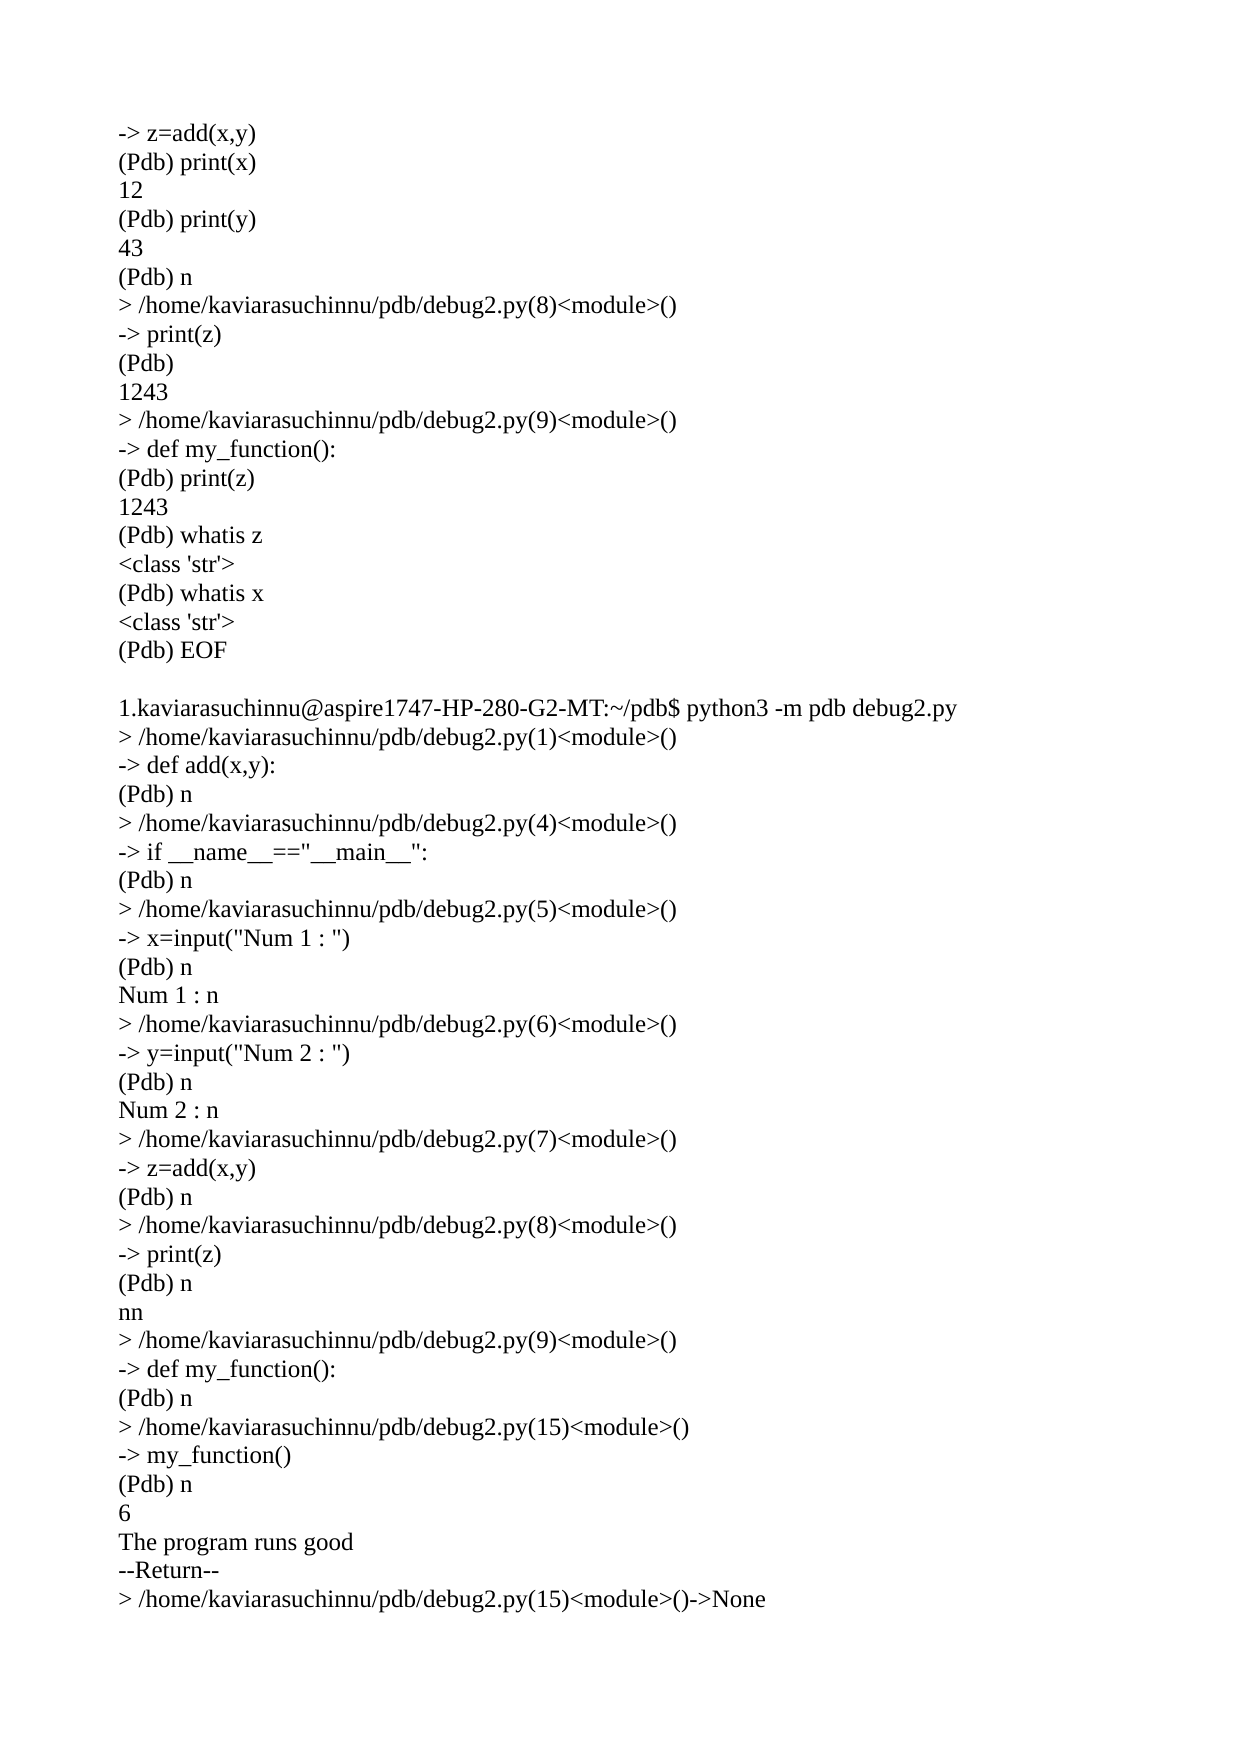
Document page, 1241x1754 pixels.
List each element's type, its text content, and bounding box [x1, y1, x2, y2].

text (Pdb) EOF [118, 636, 1122, 664]
text -> x=input("Num 1 : ") [118, 923, 1122, 952]
text (Pdb) print(x) [118, 147, 1122, 176]
text -> def add(x,y): [118, 751, 1122, 779]
text -> my_function() [118, 1441, 1122, 1469]
text > /home/kaviarasuchinnu/pdb/debug2.py(5)<module>() [118, 894, 1122, 923]
text -> print(z) [118, 1239, 1122, 1268]
text 6 [118, 1498, 1122, 1527]
text (Pdb) n [118, 1469, 1122, 1498]
text <class 'str'> [118, 549, 1122, 578]
text > /home/kaviarasuchinnu/pdb/debug2.py(6)<module>() [118, 1009, 1122, 1038]
text (Pdb) whatis x [118, 578, 1122, 607]
text --Return-- [118, 1556, 1122, 1584]
text (Pdb) print(z) [118, 463, 1122, 492]
text <class 'str'> [118, 607, 1122, 636]
text > /home/kaviarasuchinnu/pdb/debug2.py(15)<module>()->None [118, 1584, 1122, 1613]
text > /home/kaviarasuchinnu/pdb/debug2.py(8)<module>() [118, 291, 1122, 319]
text > /home/kaviarasuchinnu/pdb/debug2.py(8)<module>() [118, 1211, 1122, 1239]
text nn [118, 1297, 1122, 1326]
text -> z=add(x,y) [118, 118, 1122, 147]
text (Pdb) n [118, 262, 1122, 291]
text 1.kaviarasuchinnu@aspire1747-HP-280-G2-MT:~/pdb$ python3 -m pdb debug2.py [118, 693, 1122, 722]
text (Pdb) [118, 348, 1122, 377]
text (Pdb) whatis z [118, 521, 1122, 549]
text -> z=add(x,y) [118, 1153, 1122, 1182]
text (Pdb) n [118, 1268, 1122, 1297]
text (Pdb) n [118, 1383, 1122, 1412]
text 12 [118, 176, 1122, 204]
text -> if __name__=="__main__": [118, 837, 1122, 866]
text -> def my_function(): [118, 434, 1122, 463]
text (Pdb) n [118, 866, 1122, 894]
text (Pdb) print(y) [118, 204, 1122, 233]
text (Pdb) n [118, 1067, 1122, 1096]
text (Pdb) n [118, 952, 1122, 981]
text Num 1 : n [118, 981, 1122, 1009]
text > /home/kaviarasuchinnu/pdb/debug2.py(15)<module>() [118, 1412, 1122, 1441]
text (Pdb) n [118, 1182, 1122, 1211]
text 43 [118, 233, 1122, 262]
text Num 2 : n [118, 1096, 1122, 1124]
text -> def my_function(): [118, 1354, 1122, 1383]
text The program runs good [118, 1527, 1122, 1556]
text > /home/kaviarasuchinnu/pdb/debug2.py(9)<module>() [118, 1326, 1122, 1354]
text -> y=input("Num 2 : ") [118, 1038, 1122, 1067]
text > /home/kaviarasuchinnu/pdb/debug2.py(9)<module>() [118, 406, 1122, 434]
text > /home/kaviarasuchinnu/pdb/debug2.py(1)<module>() [118, 722, 1122, 751]
text > /home/kaviarasuchinnu/pdb/debug2.py(4)<module>() [118, 808, 1122, 837]
text (Pdb) n [118, 779, 1122, 808]
text 1243 [118, 377, 1122, 406]
text > /home/kaviarasuchinnu/pdb/debug2.py(7)<module>() [118, 1124, 1122, 1153]
text -> print(z) [118, 319, 1122, 348]
text 1243 [118, 492, 1122, 521]
